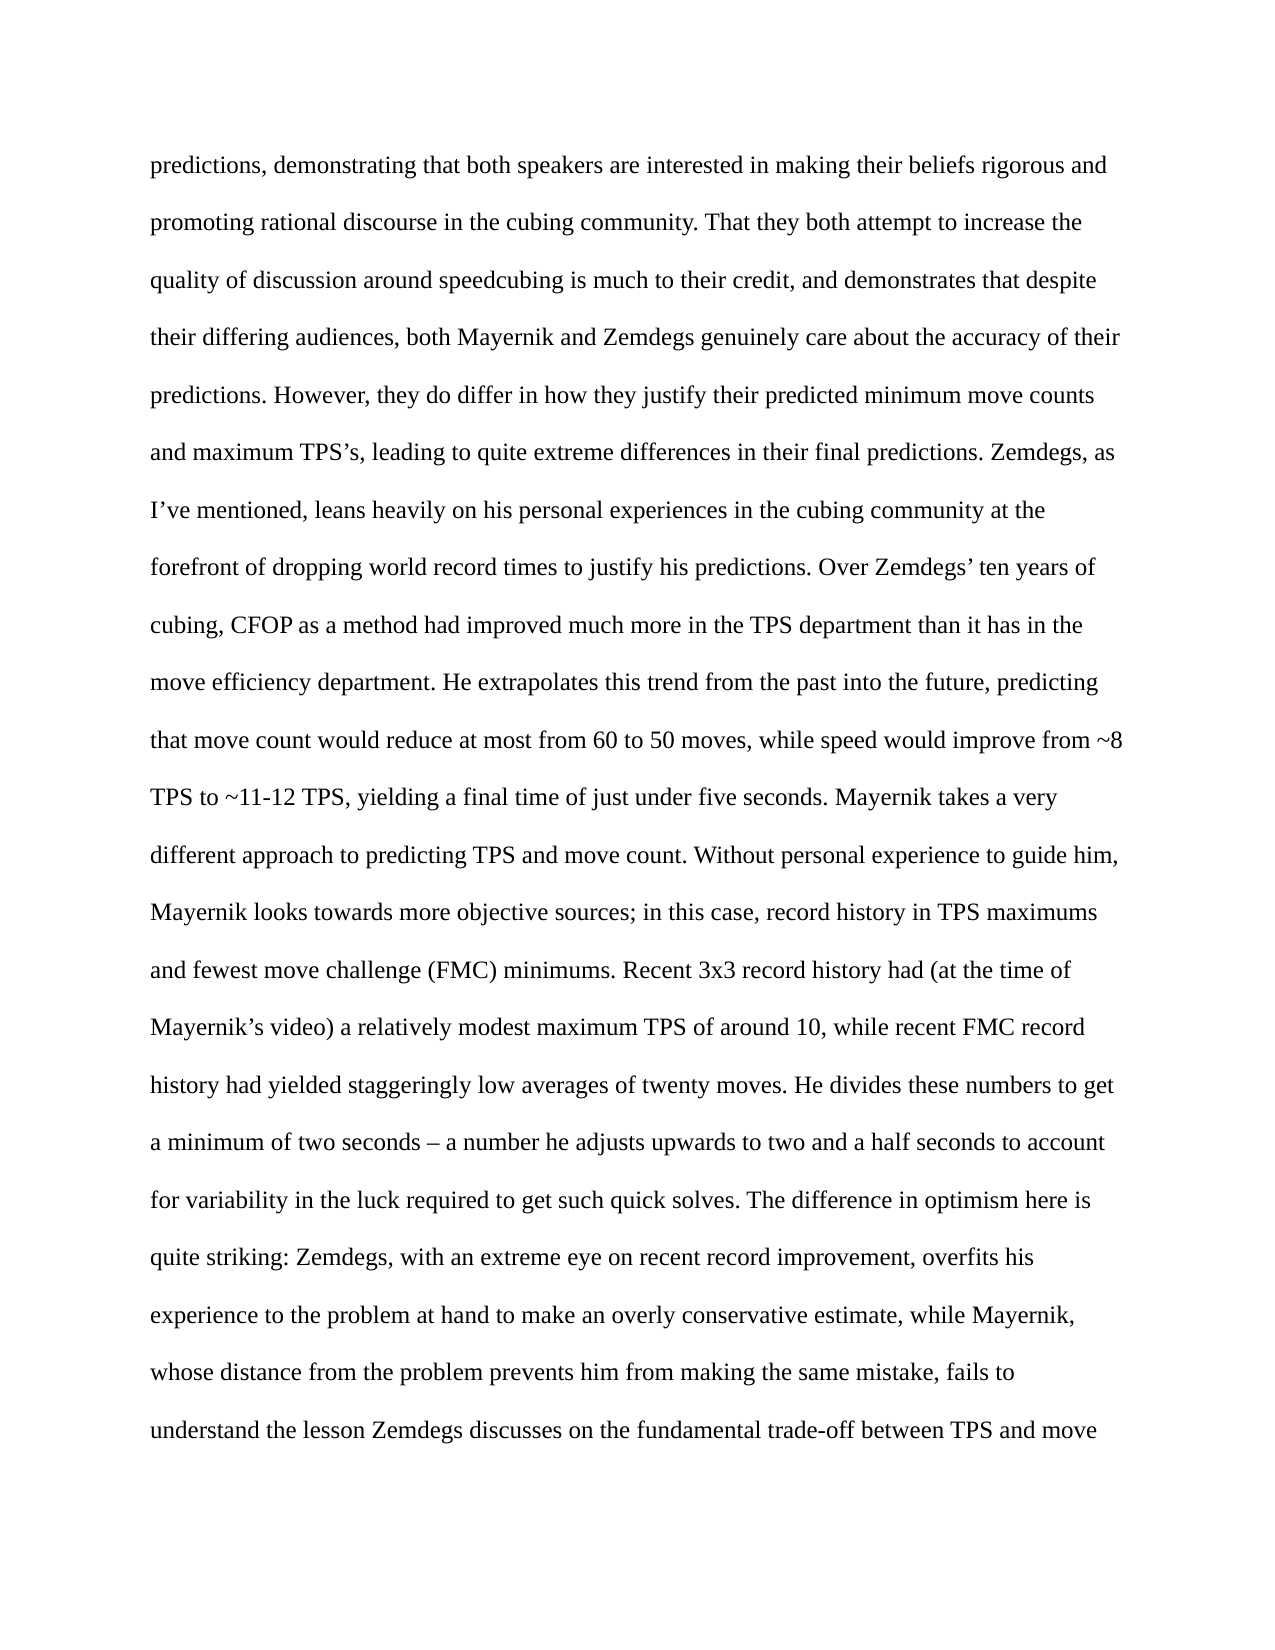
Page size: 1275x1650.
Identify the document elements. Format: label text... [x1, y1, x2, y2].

text predictions, demonstrating that both speakers are interested in making their beliefs rigorous and promoting rational discourse in the cubing community. That they both attempt to increase the quality of discussion around speedcubing is much to their credit, and demonstrates that despite their differing audiences, both Mayernik and Zemdegs genuinely care about the accuracy of their predictions. However, they do differ in how they justify their predicted minimum move counts and maximum TPS’s, leading to quite extreme differences in their final predictions. Zemdegs, as I’ve mentioned, leans heavily on his personal experiences in the cubing community at the forefront of dropping world record times to justify his predictions. Over Zemdegs’ ten years of cubing, CFOP as a method had improved much more in the TPS department than it has in the move efficiency department. He extrapolates this trend from the past into the future, predicting that move count would reduce at most from 60 to 50 moves, while speed would improve from ~8 TPS to ~11-12 TPS, yielding a final time of just under five seconds. Mayernik takes a very different approach to predicting TPS and move count. Without personal experience to guide him, Mayernik looks towards more objective sources; in this case, record history in TPS maximums and fewest move challenge (FMC) minimums. Recent 3x3 record history had (at the time of Mayernik’s video) a relatively modest maximum TPS of around 10, while recent FMC record history had yielded staggeringly low averages of twenty moves. He divides these numbers to get a minimum of two seconds – a number he adjusts upwards to two and a half seconds to account for variability in the luck required to get such quick solves. The difference in optimism here is quite striking: Zemdegs, with an extreme eye on recent record improvement, overfits his experience to the problem at hand to make an overly conservative estimate, while Mayernik, whose distance from the problem prevents him from making the same mistake, fails to understand the lesson Zemdegs discusses on the fundamental trade-off between TPS and move [150, 150, 1125, 1444]
